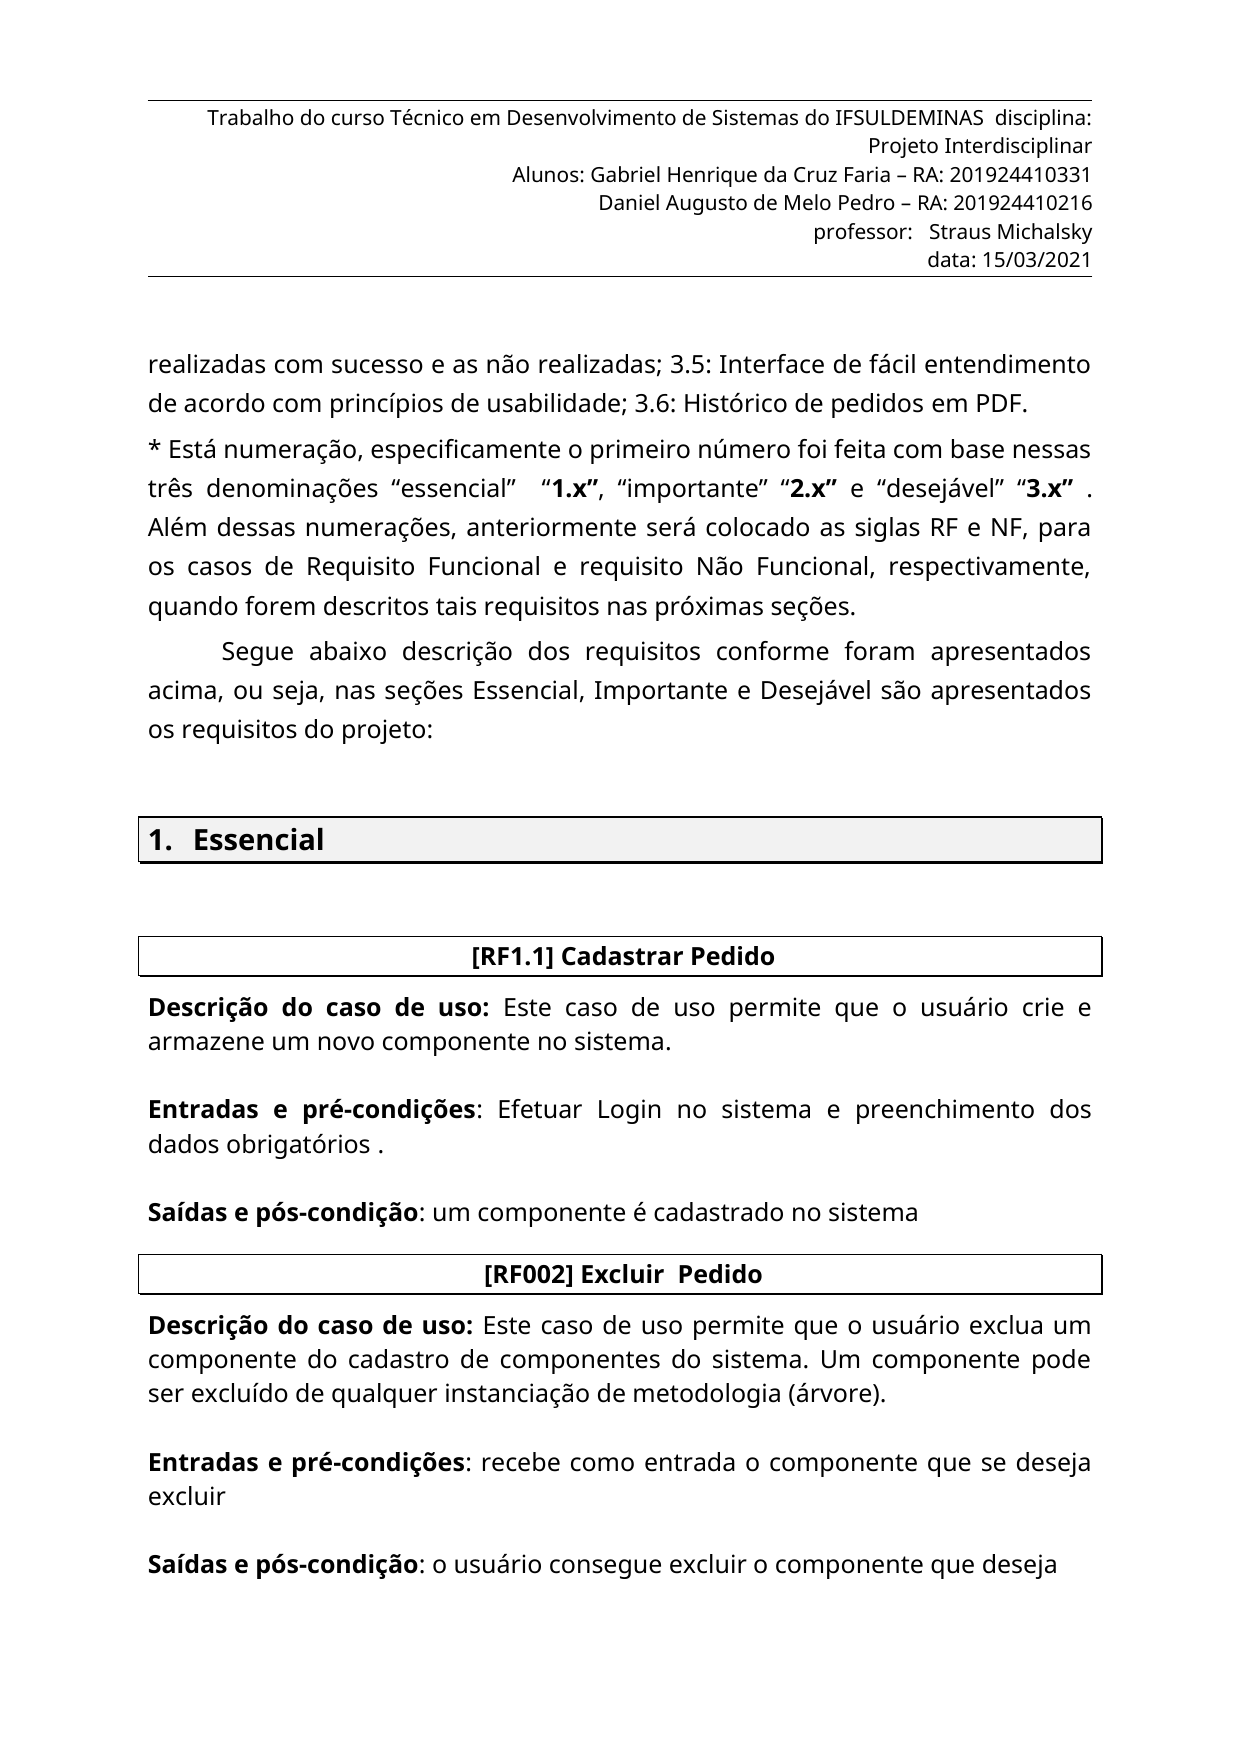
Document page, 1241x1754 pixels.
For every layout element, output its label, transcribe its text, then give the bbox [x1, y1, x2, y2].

text Segue abaixo descrição dos requisitos conforme foram apresentados acima, ou seja, nas seções Essencial, Importante e Desejável são apresentados os requisitos do projeto: [148, 633, 1092, 746]
list * Está numeração, especificamente o primeiro número foi feita com base nessas três denominações “essencial” “1.x”, “importante” “2.x” e “desejável” “3.x” . Além dessas numerações, anteriormente será colocado as siglas RF e NF, para os casos de Requisito Funcional e requisito Não Funcional, respectivamente, quando forem descritos tais requisitos nas próximas seções. [148, 431, 1092, 622]
text Saídas e pós-condição: um componente é cadastrado no sistema [148, 1194, 1092, 1228]
text Entradas e pré-condições: recebe como entrada o componente que se deseja excluir [148, 1444, 1092, 1512]
text [RF1.1] Cadastrar Pedido [139, 937, 1101, 975]
text Entradas e pré-condições: Efetuar Login no sistema e preenchimento dos dados obrigatórios . [148, 1092, 1092, 1160]
subtitle [RF002] Excluir Pedido [139, 1255, 1101, 1293]
subtitle Essencial [139, 818, 1101, 861]
text Descrição do caso de uso: Este caso de uso permite que o usuário exclua um componente do cadastro de componentes do sistema. Um componente pode ser excluído de qualquer instanciação de metodologia (árvore). [148, 1308, 1092, 1410]
list realizadas com sucesso e as não realizadas; 3.5: Interface de fácil entendimento de acordo com princípios de usabilidade; 3.6: Histórico de pedidos em PDF. [148, 347, 1092, 420]
text Descrição do caso de uso: Este caso de uso permite que o usuário crie e armazene um novo componente no sistema. [148, 990, 1092, 1058]
text Saídas e pós-condição: o usuário consegue excluir o componente que deseja [148, 1546, 1092, 1580]
